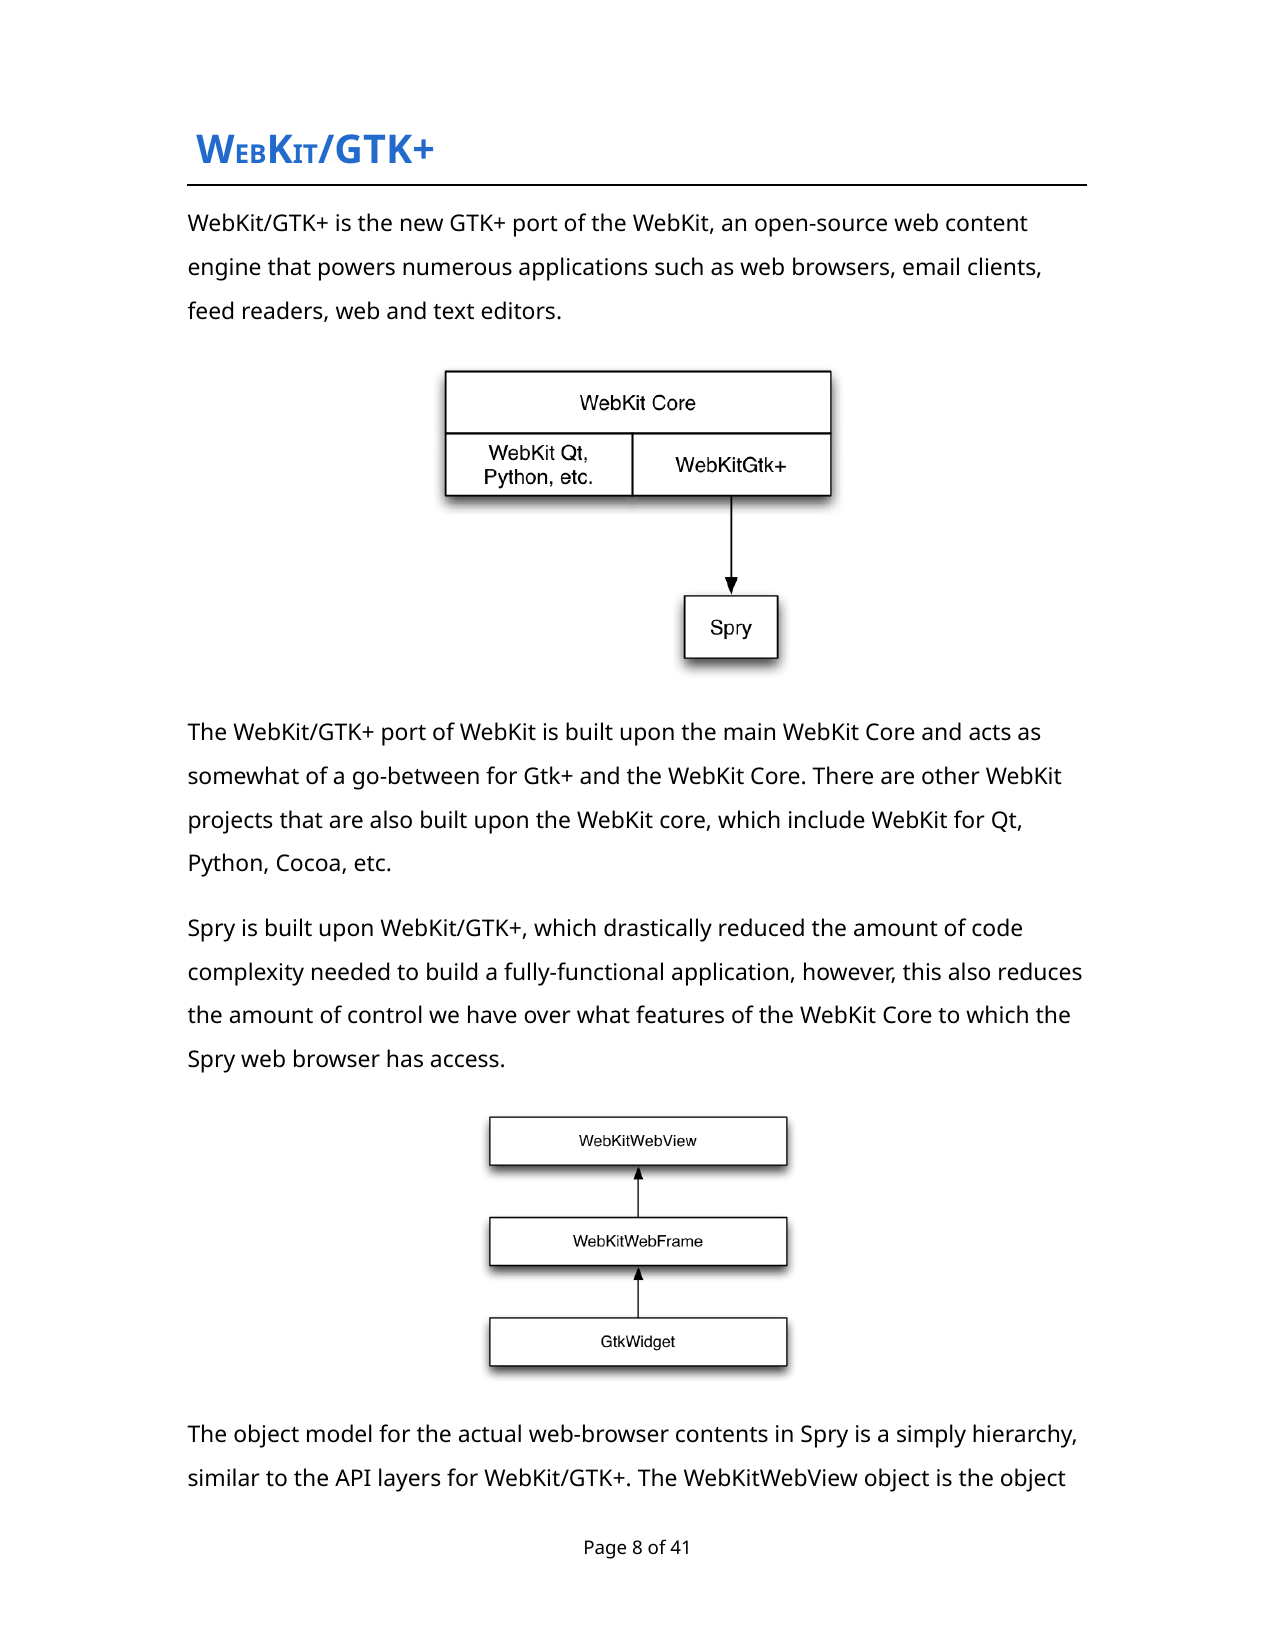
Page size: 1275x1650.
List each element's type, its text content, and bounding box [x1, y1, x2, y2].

picture [425, 359, 850, 683]
text The object model for the actual web-browser contents in Spry is a simply hierarchy, similar to the API layers for WebKit/GTK+. The WebKitWebView object is the object [187, 1418, 1087, 1493]
text The WebKit/GTK+ port of WebKit is built upon the main WebKit Core and acts as somewhat of a go-between for Gtk+ and the WebKit Core. There are other WebKit projects that are also built upon the WebKit core, which include WebKit for Qt, Python, Cocoa, etc. [187, 716, 1087, 878]
picture [474, 1107, 801, 1385]
text Spry is built upon WebKit/GTK+, which drastically reduced the amount of code complexity needed to build a fully-functional application, however, this also reduces the amount of control we have over what features of the WebKit Core to which the Spry web browser has access. [187, 912, 1087, 1074]
text WebKit/GTK+ is the new GTK+ port of the WebKit, an open-source web content engine that powers numerous applications such as web browsers, email clients, feed readers, web and text editors. [187, 207, 1087, 326]
subtitle WebKit/GTK+ [187, 112, 1087, 184]
